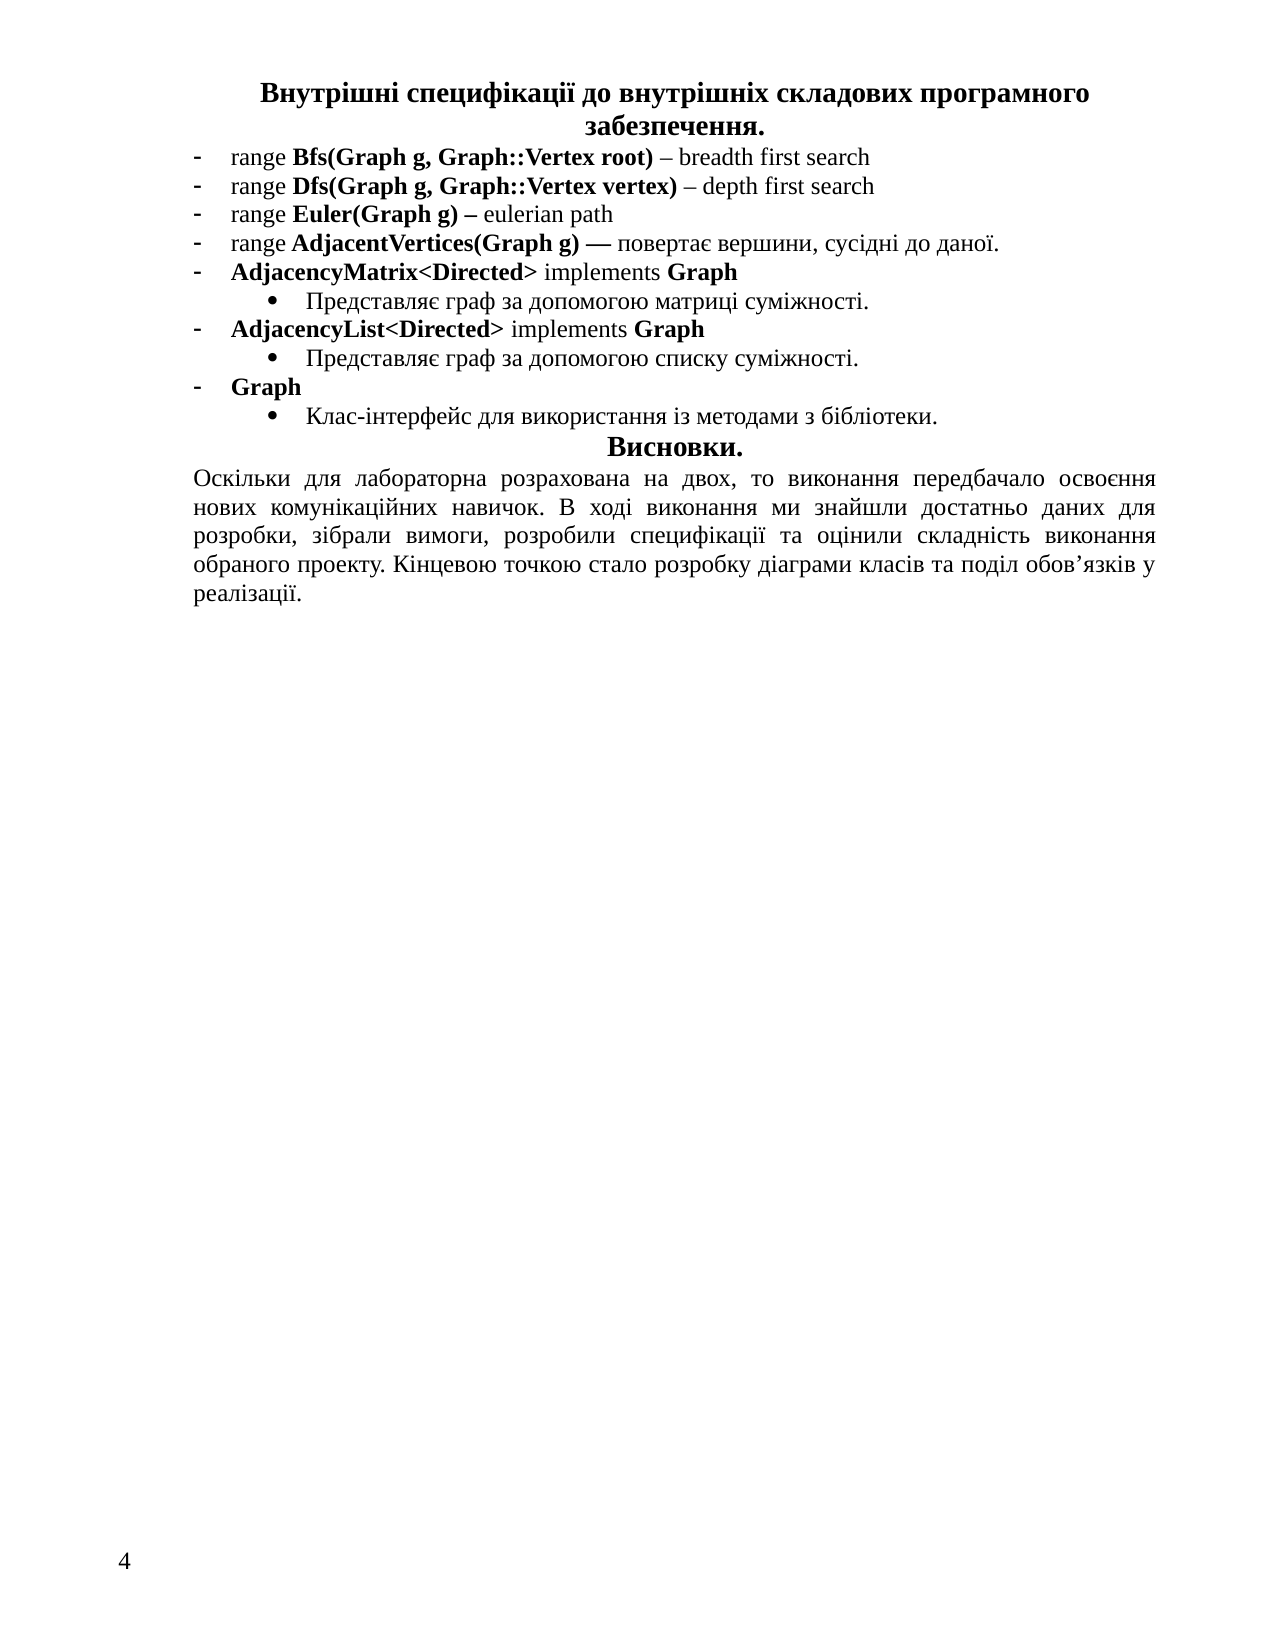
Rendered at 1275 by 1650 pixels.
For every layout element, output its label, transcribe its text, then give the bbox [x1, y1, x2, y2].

list Представляє граф за допомогою списку суміжності. [268, 343, 1157, 372]
list range Euler(Graph g) – eulerian path [193, 199, 1157, 228]
list Graph [193, 372, 1157, 401]
list range Bfs(Graph g, Graph::Vertex root) – breadth first search [193, 142, 1157, 171]
list range Dfs(Graph g, Graph::Vertex vertex) – depth first search [193, 171, 1157, 199]
list AdjacencyMatrix<Directed> implements Graph [193, 257, 1157, 286]
text Внутрішні специфікації до внутрішніх складових програмного забезпечення. [193, 75, 1157, 142]
list range AdjacentVertices(Graph g) — повертає вершини, сусідні до даної. [193, 228, 1157, 257]
text Оскільки для лабораторна розрахована на двох, то виконання передбачало освоєння нових комунікаційних навичок. В ході виконання ми знайшли достатньо даних для розробки, зібрали вимоги, розробили специфікації та оцінили складність виконання обраного проекту. Кінцевою точкою стало розробку діаграми класів та поділ обов’язків у реалізації. [193, 463, 1157, 607]
text Висновки. [193, 429, 1157, 463]
list Представляє граф за допомогою матриці суміжності. [268, 286, 1157, 314]
list AdjacencyList<Directed> implements Graph [193, 314, 1157, 343]
list Клас-інтерфейс для використання із методами з бібліотеки. [268, 401, 1157, 429]
